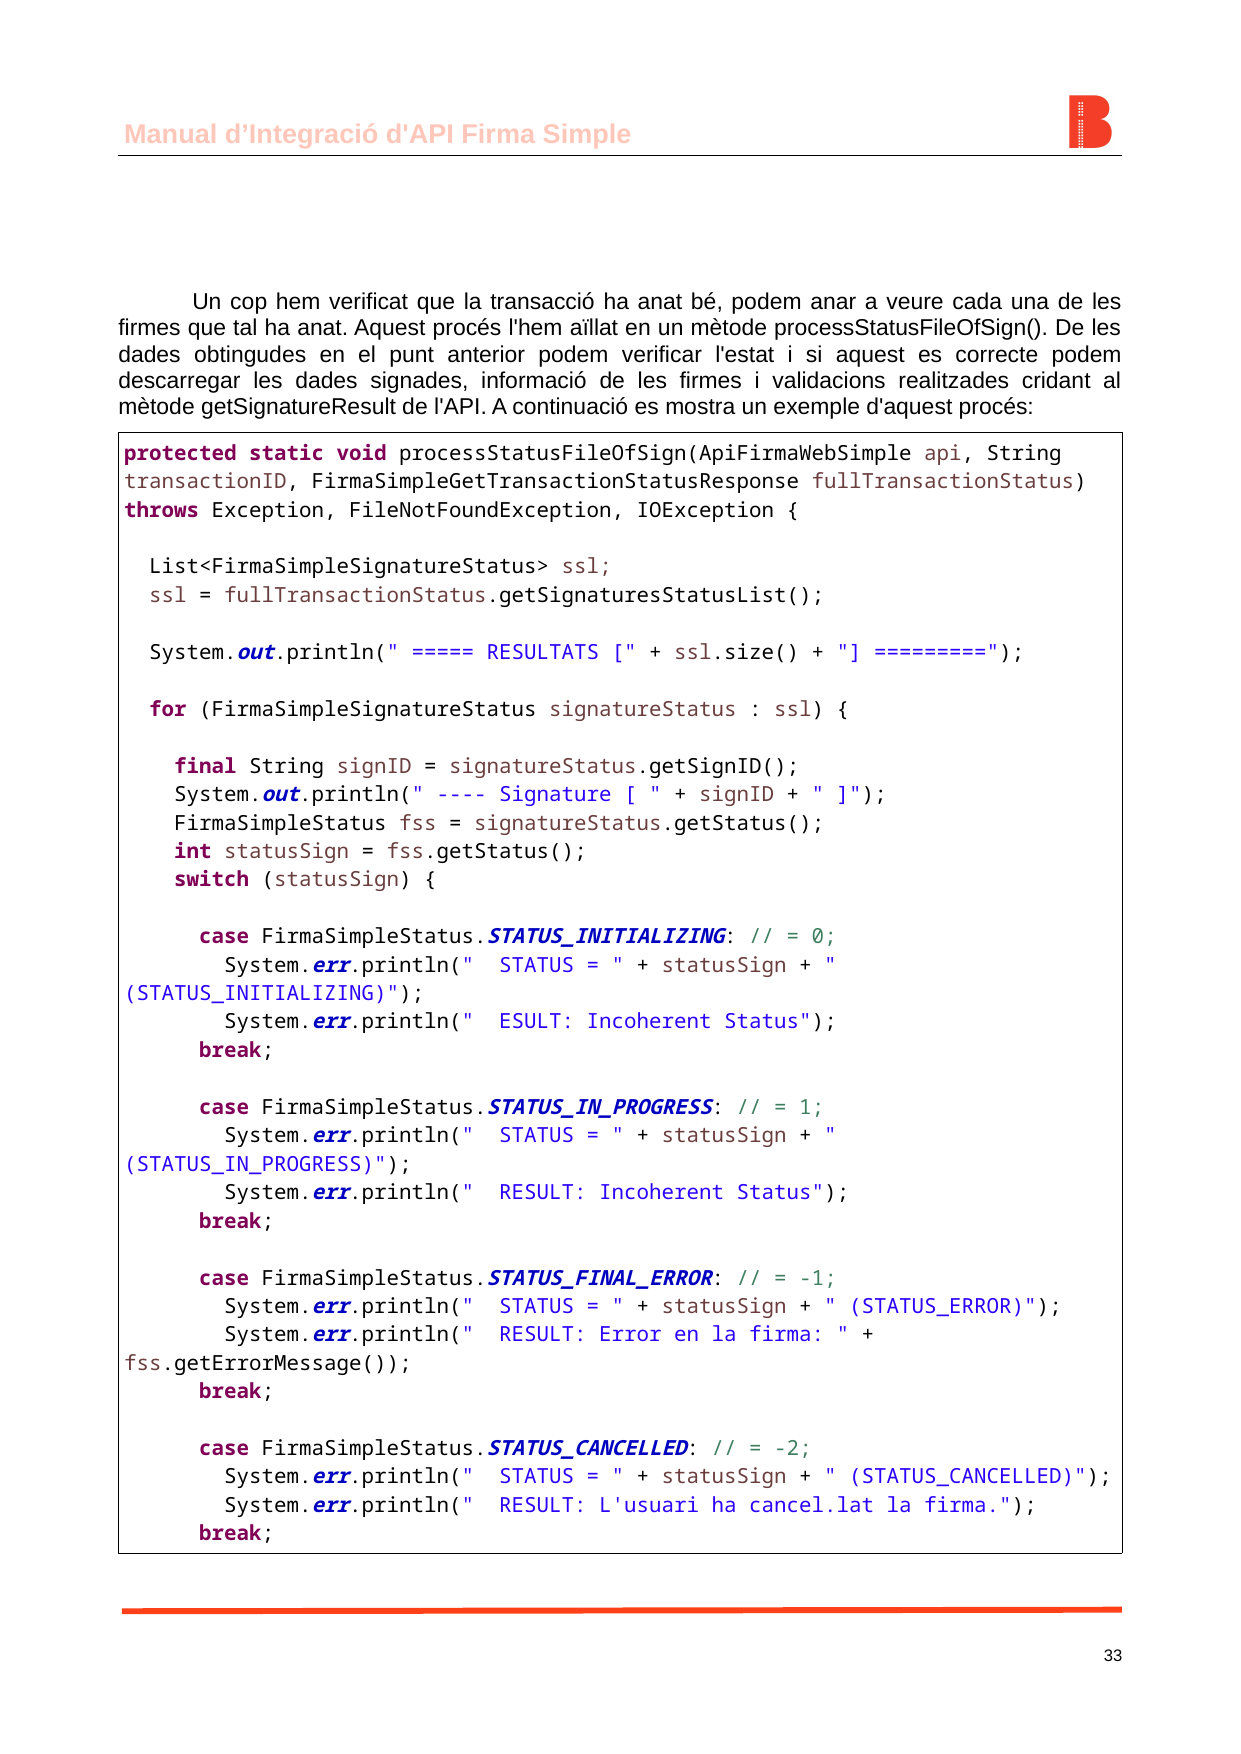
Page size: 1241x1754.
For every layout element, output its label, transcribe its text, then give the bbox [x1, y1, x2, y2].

text Un cop hem verificat que la transacció ha anat bé, podem anar a veure cada una de les firmes que tal ha anat. Aquest procés l'hem aïllat en un mètode processStatusFileOfSign(). De les dades obtingudes en el punt anterior podem verificar l'estat i si aquest es correcte podem descarregar les dades signades, informació de les firmes i validacions realitzades cridant al mètode getSignatureResult de l'API. A continuació es mostra un exemple d'aquest procés: [118, 288, 1122, 419]
picture [1063, 94, 1117, 150]
table_header protected static void processStatusFileOfSign(ApiFirmaWebSimple api, String transactionID, FirmaSimpleGetTransactionStatusResponse fullTransactionStatus) throws Exception, FileNotFoundException, IOException { List<FirmaSimpleSignatureStatus> ssl; ssl = fullTransactionStatus.getSignaturesStatusList(); System.out.println(" ===== RESULTATS [" + ssl.size() + "] ========="); for (FirmaSimpleSignatureStatus signatureStatus : ssl) { final String signID = signatureStatus.getSignID(); System.out.println(" ---- Signature [ " + signID + " ]"); FirmaSimpleStatus fss = signatureStatus.getStatus(); int statusSign = fss.getStatus(); switch (statusSign) { case FirmaSimpleStatus.STATUS_INITIALIZING: // = 0; System.err.println(" STATUS = " + statusSign + " (STATUS_INITIALIZING)"); System.err.println(" ESULT: Incoherent Status"); break; case FirmaSimpleStatus.STATUS_IN_PROGRESS: // = 1; System.err.println(" STATUS = " + statusSign + " (STATUS_IN_PROGRESS)"); System.err.println(" RESULT: Incoherent Status"); break; case FirmaSimpleStatus.STATUS_FINAL_ERROR: // = -1; System.err.println(" STATUS = " + statusSign + " (STATUS_ERROR)"); System.err.println(" RESULT: Error en la firma: " + fss.getErrorMessage()); break; case FirmaSimpleStatus.STATUS_CANCELLED: // = -2; System.err.println(" STATUS = " + statusSign + " (STATUS_CANCELLED)"); System.err.println(" RESULT: L'usuari ha cancel.lat la firma."); break; [119, 433, 1122, 1553]
